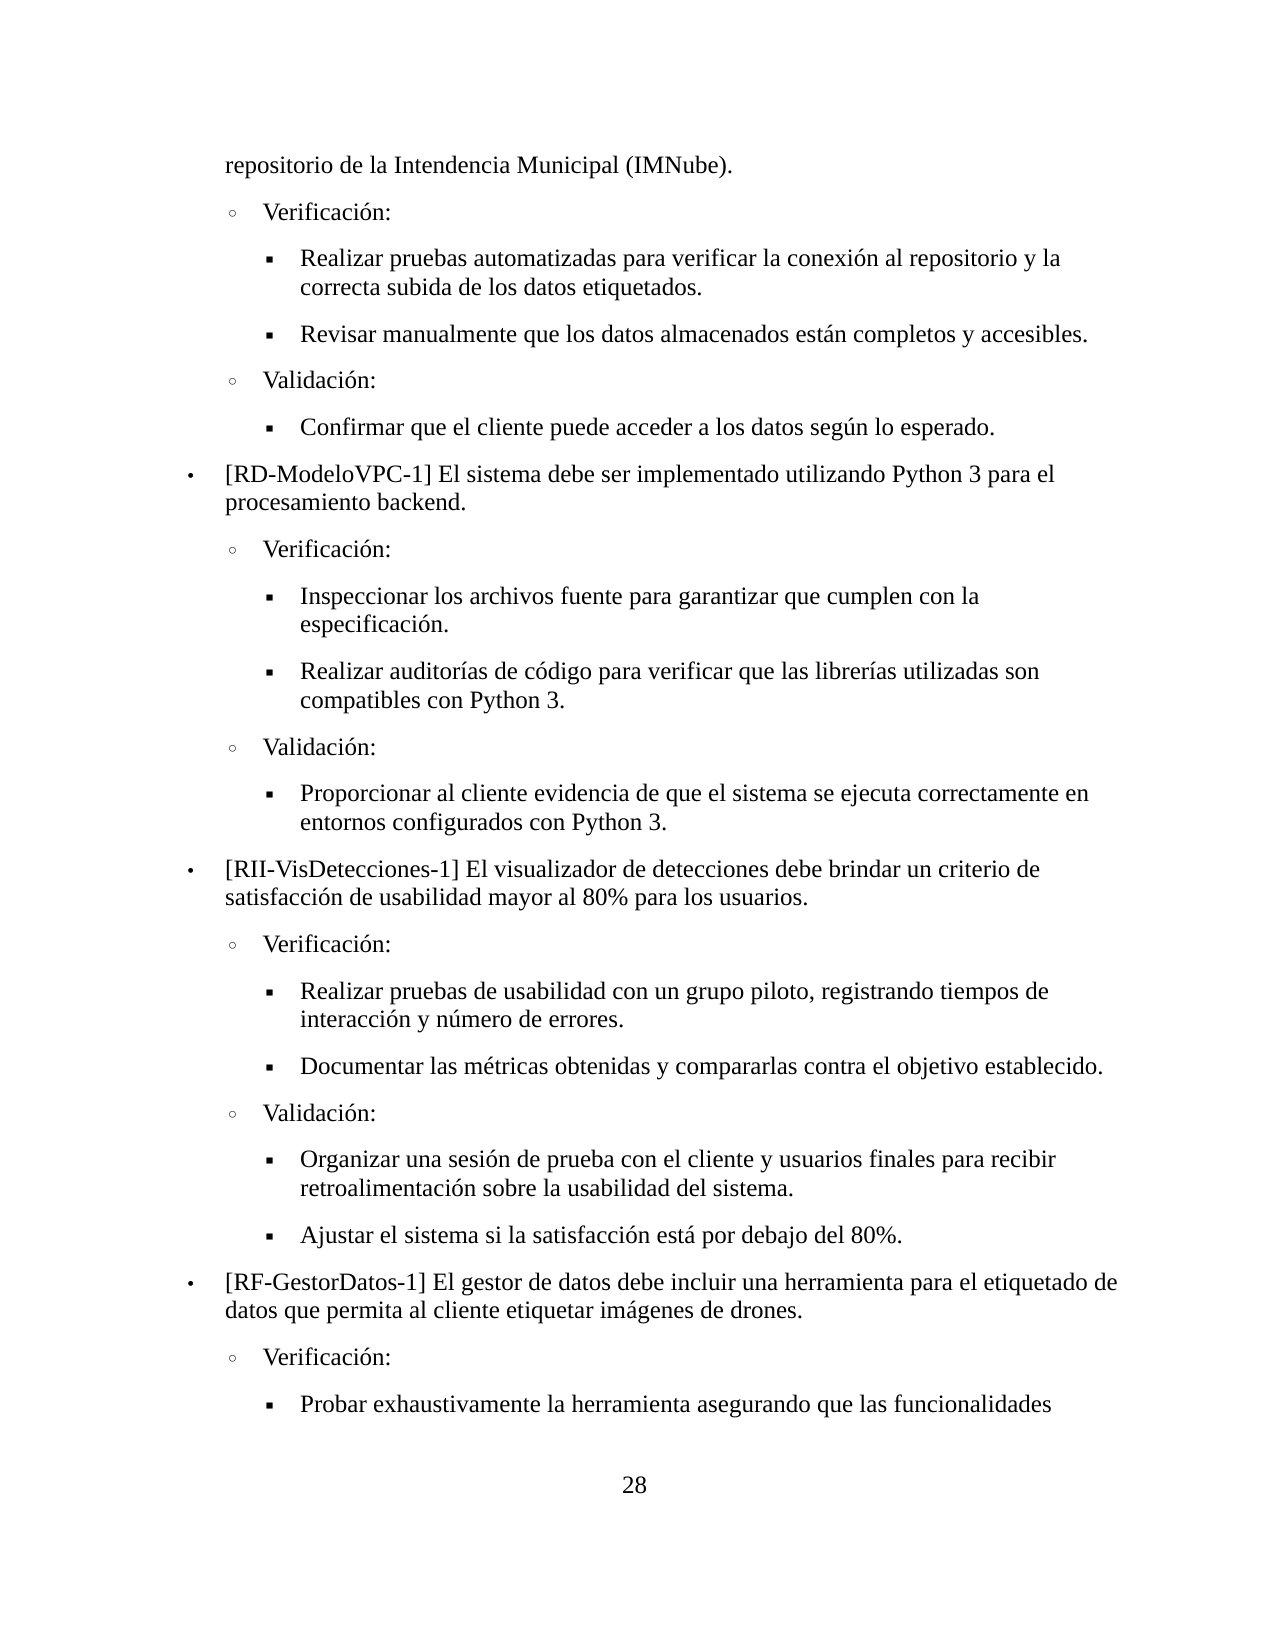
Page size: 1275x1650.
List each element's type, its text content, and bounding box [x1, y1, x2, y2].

list Realizar auditorías de código para verificar que las librerías utilizadas son compatibles con Python 3. [262, 656, 1125, 714]
list Confirmar que el cliente puede acceder a los datos según lo esperado. [262, 412, 1125, 441]
list Realizar pruebas de usabilidad con un grupo piloto, registrando tiempos de interacción y número de errores. [262, 976, 1125, 1033]
list [RF-GestorDatos-1] El gestor de datos debe incluir una herramienta para el etiquetado de datos que permita al cliente etiquetar imágenes de drones. [187, 1267, 1125, 1324]
list Realizar pruebas automatizadas para verificar la conexión al repositorio y la correcta subida de los datos etiquetados. [262, 243, 1125, 301]
list Verificación: [225, 197, 1125, 225]
list Proporcionar al cliente evidencia de que el sistema se ejecuta correctamente en entornos configurados con Python 3. [262, 778, 1125, 836]
list Verificación: [225, 1342, 1125, 1371]
list Probar exhaustivamente la herramienta asegurando que las funcionalidades [262, 1389, 1125, 1417]
list [RII-VisDetecciones-1] El visualizador de detecciones debe brindar un criterio de satisfacción de usabilidad mayor al 80% para los usuarios. [187, 854, 1125, 911]
list Validación: [225, 1098, 1125, 1127]
list [RD-ModeloVPC-1] El sistema debe ser implementado utilizando Python 3 para el procesamiento backend. [187, 459, 1125, 516]
list Verificación: [225, 929, 1125, 958]
list Revisar manualmente que los datos almacenados están completos y accesibles. [262, 319, 1125, 347]
list Ajustar el sistema si la satisfacción está por debajo del 80%. [262, 1220, 1125, 1249]
list Verificación: [225, 534, 1125, 563]
list Validación: [225, 732, 1125, 760]
list repositorio de la Intendencia Municipal (IMNube). [187, 150, 1125, 179]
list Documentar las métricas obtenidas y compararlas contra el objetivo establecido. [262, 1051, 1125, 1080]
list Inspeccionar los archivos fuente para garantizar que cumplen con la especificación. [262, 581, 1125, 638]
list Organizar una sesión de prueba con el cliente y usuarios finales para recibir retroalimentación sobre la usabilidad del sistema. [262, 1144, 1125, 1202]
list Validación: [225, 365, 1125, 394]
